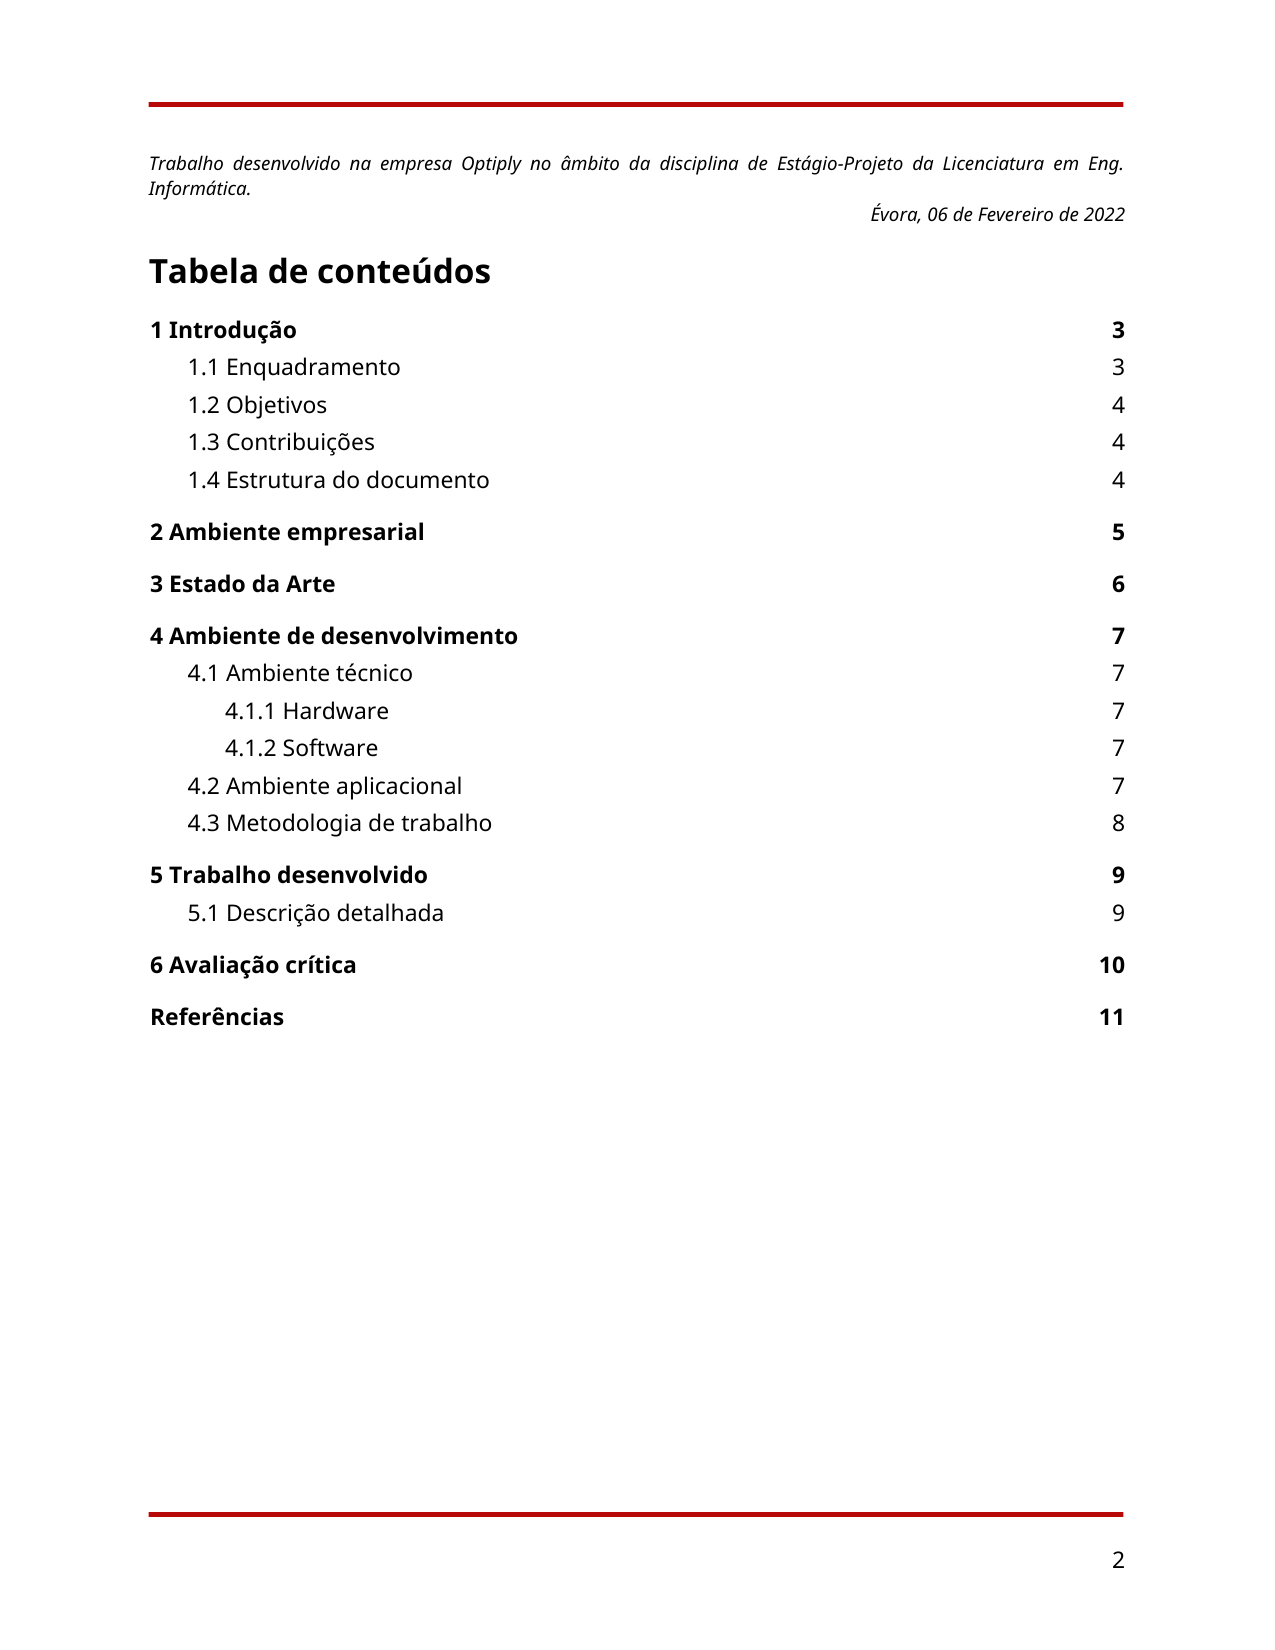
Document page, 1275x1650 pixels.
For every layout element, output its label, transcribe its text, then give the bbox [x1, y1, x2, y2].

text Referências 11 [150, 1001, 1125, 1032]
text 4.1.1 Hardware 7 [225, 695, 1125, 726]
text Trabalho desenvolvido na empresa Optiply no âmbito da disciplina de Estágio-Projeto da Licenciatura em Eng. Informática. [148, 150, 1125, 201]
text 5.1 Descrição detalhada 9 [187, 897, 1125, 928]
text 1.4 Estrutura do documento 4 [187, 464, 1125, 495]
text 5 Trabalho desenvolvido 9 [150, 859, 1125, 891]
text 3 Estado da Arte 6 [150, 568, 1125, 599]
text 4.2 Ambiente aplicacional 7 [187, 770, 1125, 801]
text 2 Ambiente empresarial 5 [150, 516, 1125, 547]
text 1 Introdução 3 [150, 314, 1125, 345]
text 1.3 Contribuições 4 [187, 426, 1125, 457]
text Évora, 06 de Fevereiro de 2022 [148, 201, 1125, 227]
text 4.3 Metodologia de trabalho 8 [187, 807, 1125, 839]
text Tabela de conteúdos [148, 247, 1125, 293]
text 6 Avaliação crítica 10 [150, 949, 1125, 980]
picture [148, 1512, 1124, 1517]
text 4.1.2 Software 7 [225, 732, 1125, 764]
picture [148, 102, 1124, 107]
text 4.1 Ambiente técnico 7 [187, 657, 1125, 689]
text 1.2 Objetivos 4 [187, 389, 1125, 420]
text 4 Ambiente de desenvolvimento 7 [150, 620, 1125, 651]
text 1.1 Enquadramento 3 [187, 351, 1125, 382]
